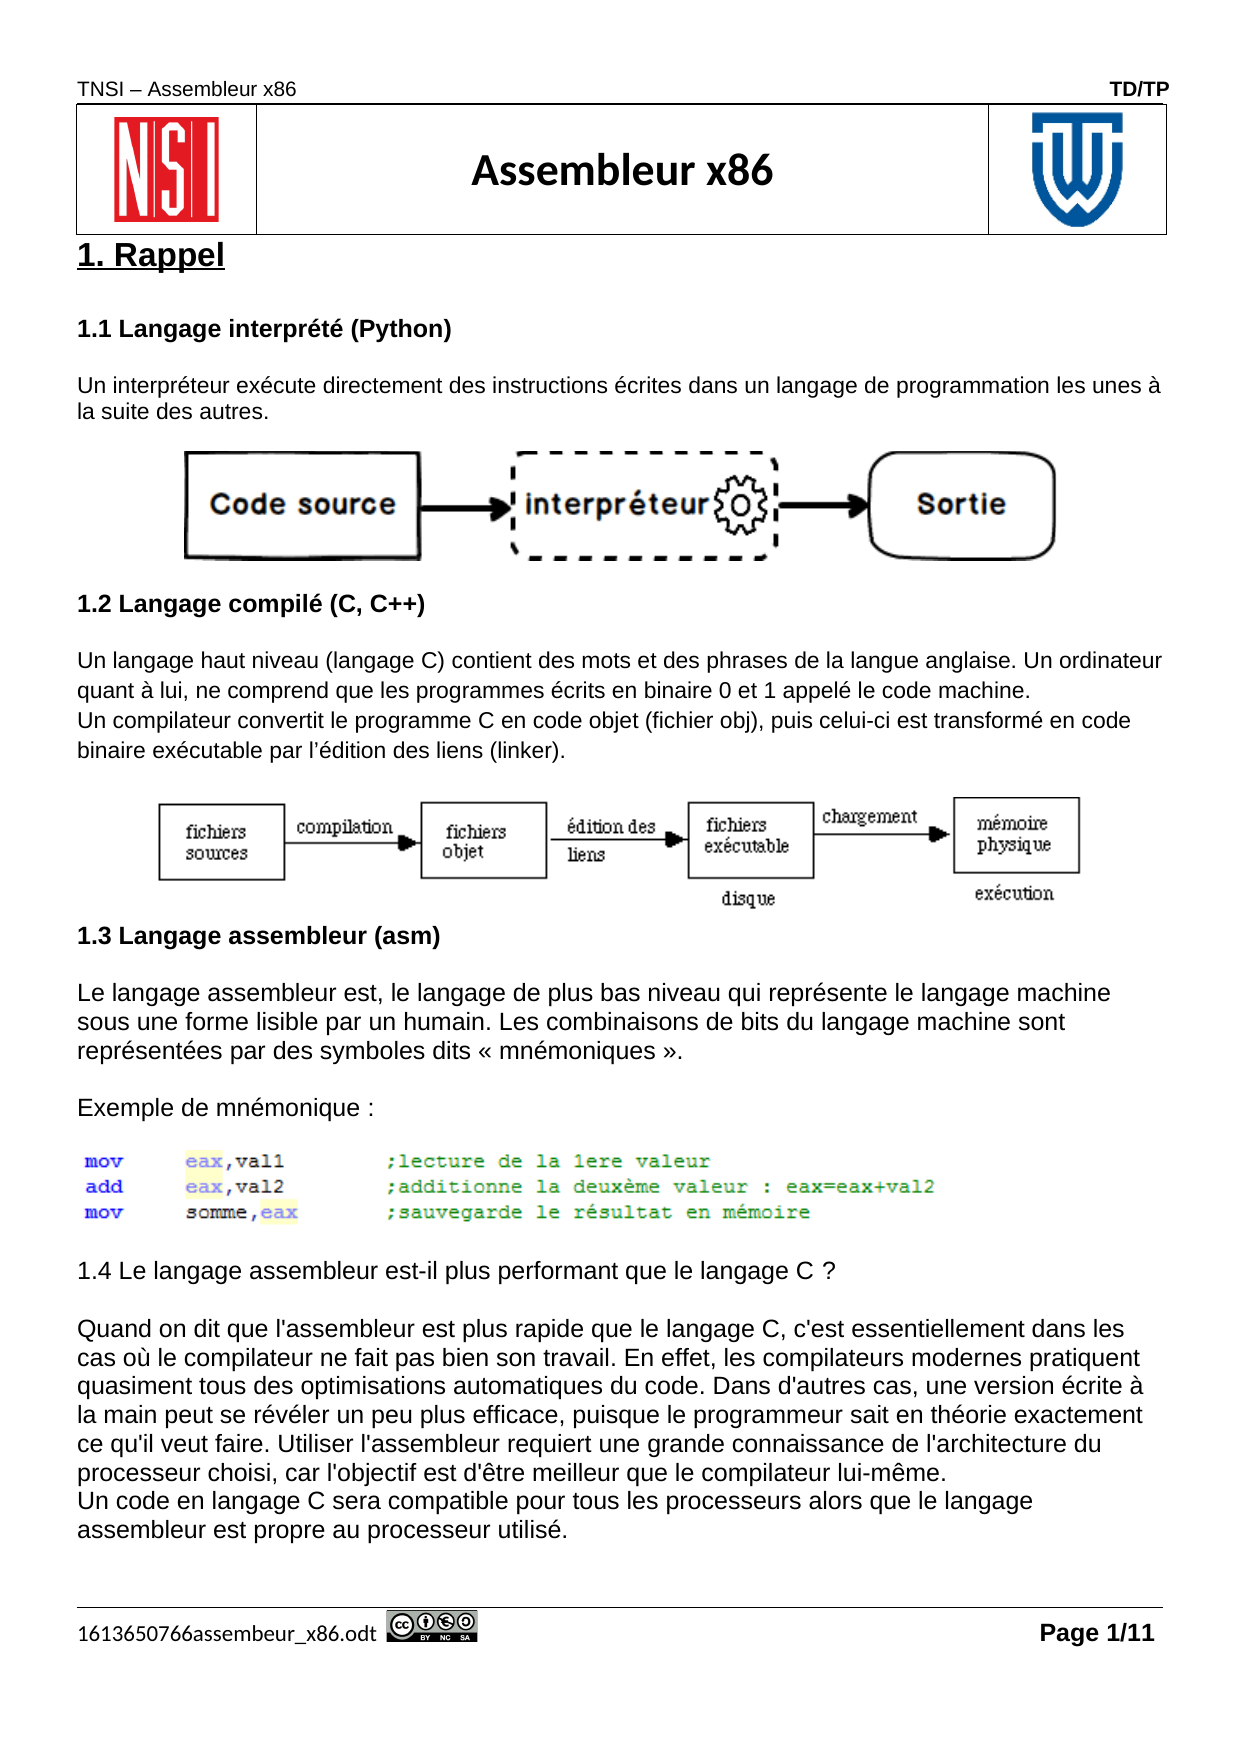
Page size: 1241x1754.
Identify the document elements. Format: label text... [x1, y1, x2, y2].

text 1.4 Le langage assembleur est-il plus performant que le langage C ? [77, 1256, 1163, 1285]
text Un langage haut niveau (langage C) contient des mots et des phrases de la langue anglaise. Un ordinateur quant à lui, ne comprend que les programmes écrits en binaire 0 et 1 appelé le code machine. [77, 647, 1163, 703]
list Rappel [77, 235, 1163, 273]
table_header Assembleur x86 [257, 105, 988, 234]
text Exemple de mnémonique : [77, 1093, 1163, 1122]
picture [386, 1610, 478, 1642]
text Quand on dit que l'assembleur est plus rapide que le langage C, c'est essentiellement dans les cas où le compilateur ne fait pas bien son travail. En effet, les compilateurs modernes pratiquent quasiment tous des optimisations automatiques du code. Dans d'autres cas, une version écrite à la main peut se révéler un peu plus efficace, puisque le programmeur sait en théorie exactement ce qu'il veut faire. Utiliser l'assembleur requiert une grande connaissance de l'architecture du processeur choisi, car l'objectif est d'être meilleur que le compilateur lui-même. [77, 1314, 1163, 1486]
picture [76, 1150, 958, 1228]
text Un code en langage C sera compatible pour tous les processeurs alors que le langage assembleur est propre au processeur utilisé. [77, 1486, 1163, 1544]
picture [152, 797, 1089, 916]
picture [184, 451, 1057, 561]
table_header [77, 105, 256, 234]
text Un compilateur convertit le programme C en code objet (fichier obj), puis celui-ci est transformé en code binaire exécutable par l’édition des liens (linker). [77, 707, 1163, 764]
text Un interpréteur exécute directement des instructions écrites dans un langage de programmation les unes à la suite des autres. [77, 372, 1163, 425]
text Le langage assembleur est, le langage de plus bas niveau qui représente le langage machine sous une forme lisible par un humain. Les combinaisons de bits du langage machine sont représentées par des symboles dits « mnémoniques ». [77, 978, 1163, 1064]
text 1.2 Langage compilé (C, C++) [77, 589, 1163, 618]
table_header [989, 105, 1166, 234]
text 1.3 Langage assembleur (asm) [77, 921, 1163, 949]
text 1.1 Langage interprété (Python) [77, 314, 1163, 343]
